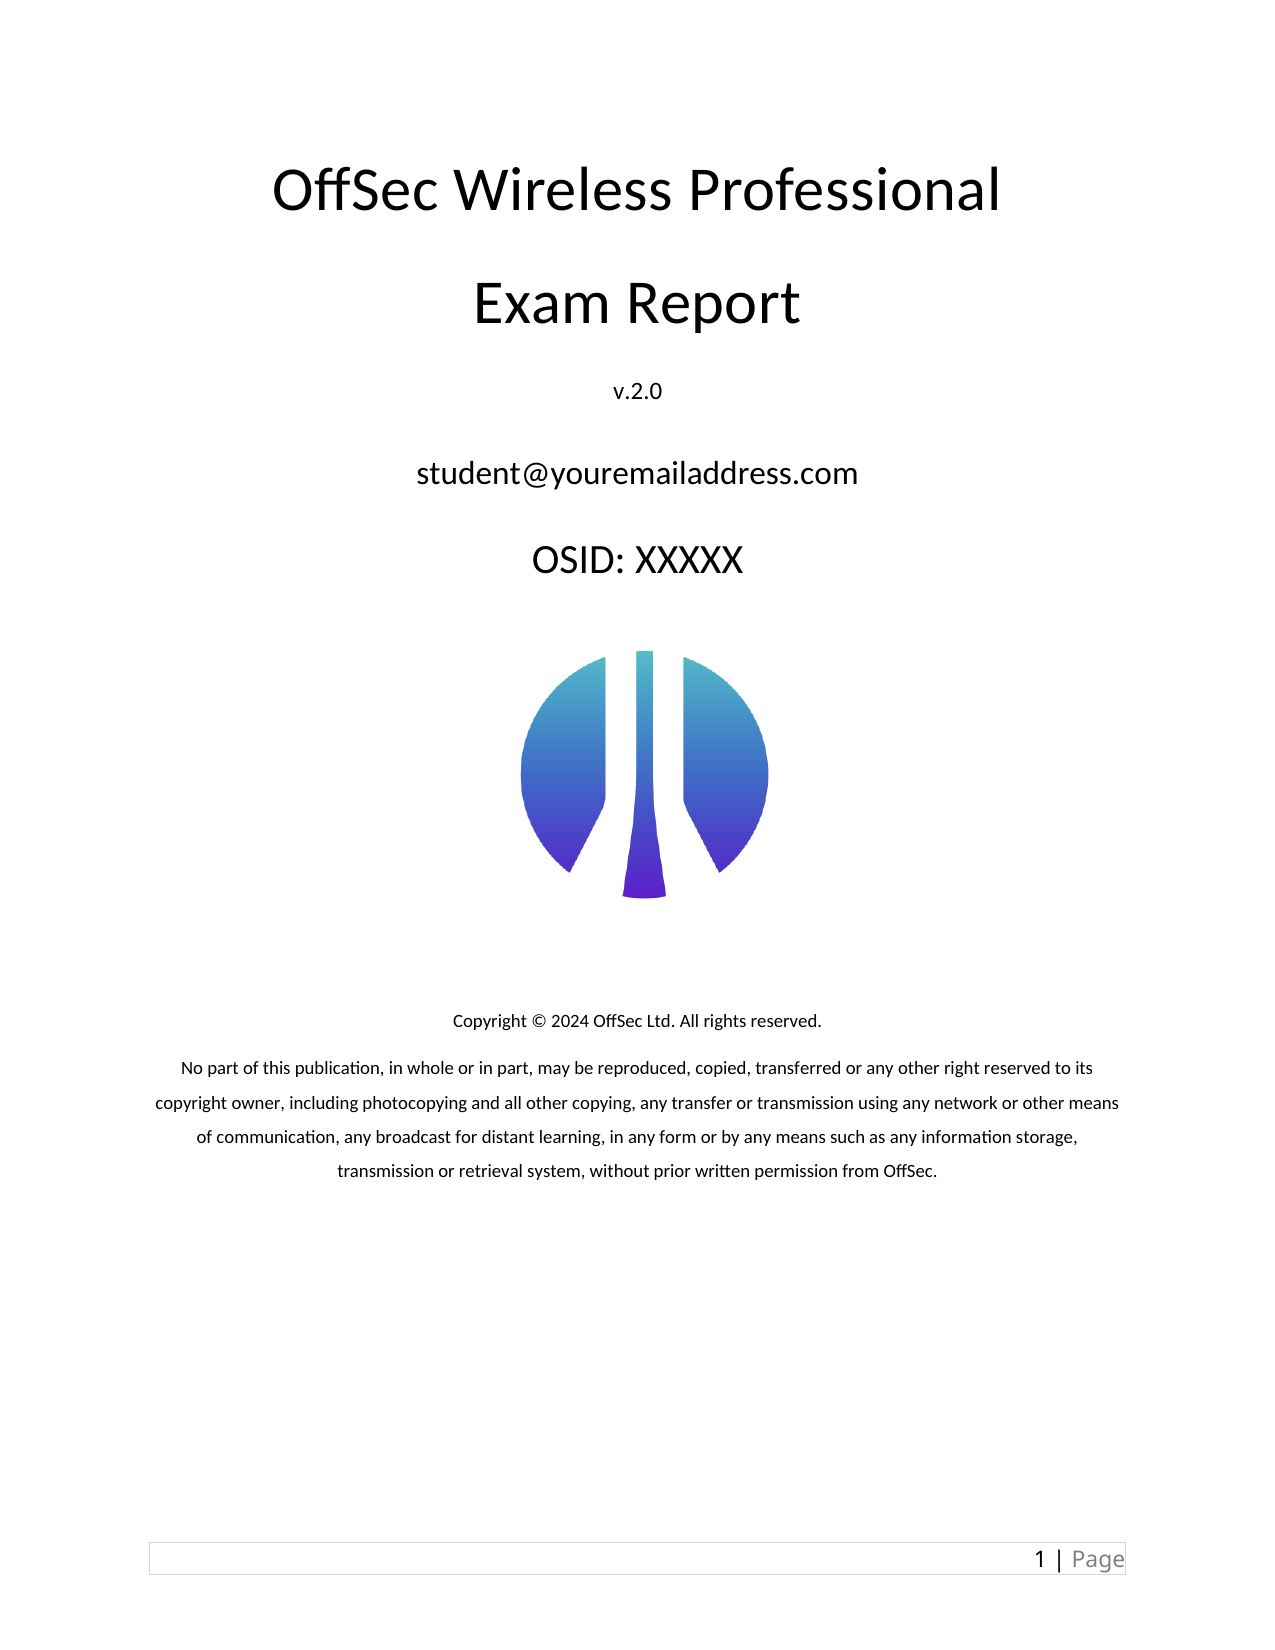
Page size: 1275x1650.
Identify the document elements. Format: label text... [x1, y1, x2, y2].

text Exam Report [150, 263, 1125, 339]
text student@youremailaddress.com [150, 452, 1125, 492]
text Copyright © 2024 OffSec Ltd. All rights reserved. [150, 635, 1125, 1032]
text v.2.0 [150, 375, 1125, 406]
text OffSec Wireless Professional [150, 150, 1125, 226]
text OSID: XXXXX [150, 533, 1125, 584]
picture [469, 599, 818, 948]
text No part of this publication, in whole or in part, may be reproduced, copied, transferred or any other right reserved to its copyright owner, including photocopying and all other copying, any transfer or transmission using any network or other means of communication, any broadcast for distant learning, in any form or by any means such as any information storage, transmission or retrieval system, without prior written permission from OffSec. [150, 1056, 1125, 1182]
